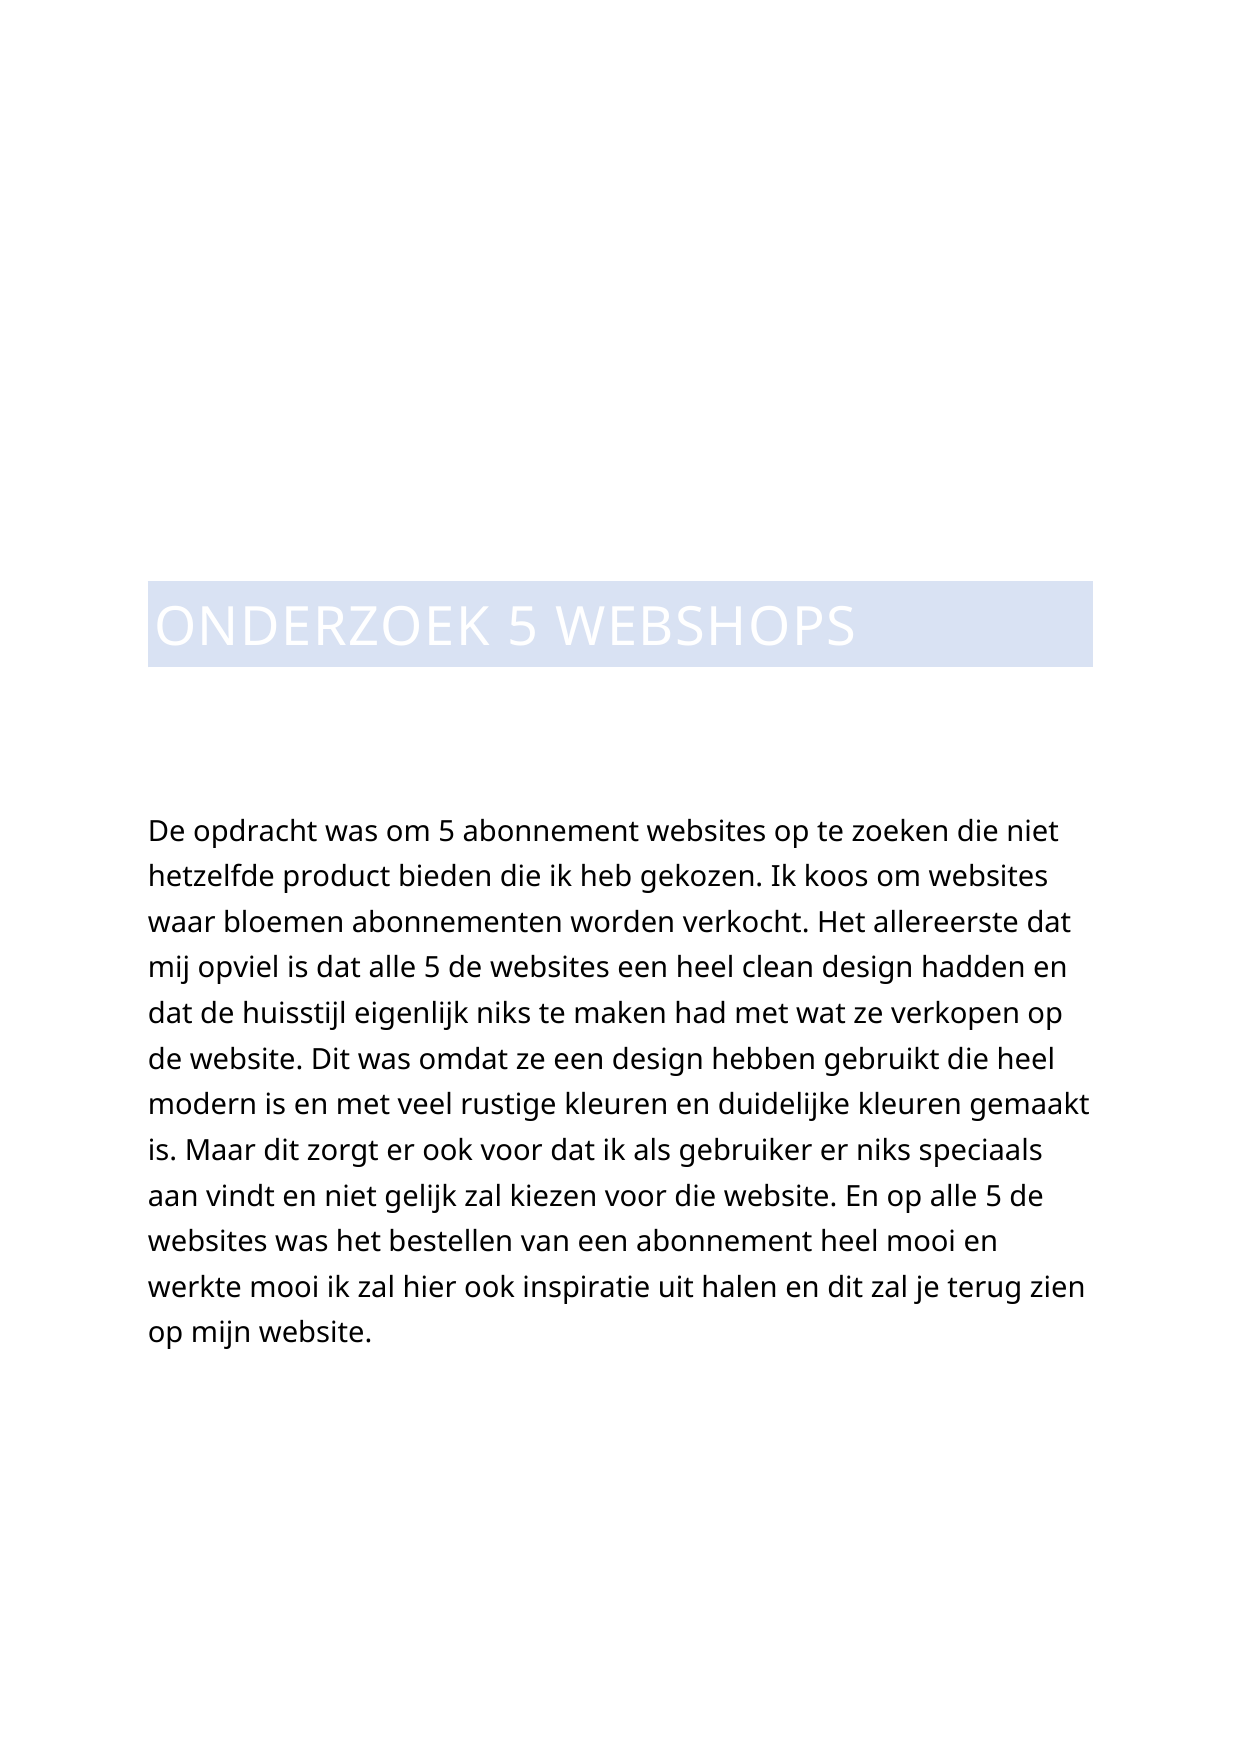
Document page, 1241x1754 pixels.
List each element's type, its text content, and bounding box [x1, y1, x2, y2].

subtitle ONDERZOEK 5 WEBSHOPS [154, 588, 1086, 661]
text De opdracht was om 5 abonnement websites op te zoeken die niet hetzelfde product bieden die ik heb gekozen. Ik koos om websites waar bloemen abonnementen worden verkocht. Het allereerste dat mij opviel is dat alle 5 de websites een heel clean design hadden en dat de huisstijl eigenlijk niks te maken had met wat ze verkopen op de website. Dit was omdat ze een design hebben gebruikt die heel modern is en met veel rustige kleuren en duidelijke kleuren gemaakt is. Maar dit zorgt er ook voor dat ik als gebruiker er niks speciaals aan vindt en niet gelijk zal kiezen voor die website. En op alle 5 de websites was het bestellen van een abonnement heel mooi en werkte mooi ik zal hier ook inspiratie uit halen en dit zal je terug zien op mijn website. [148, 810, 1093, 1351]
